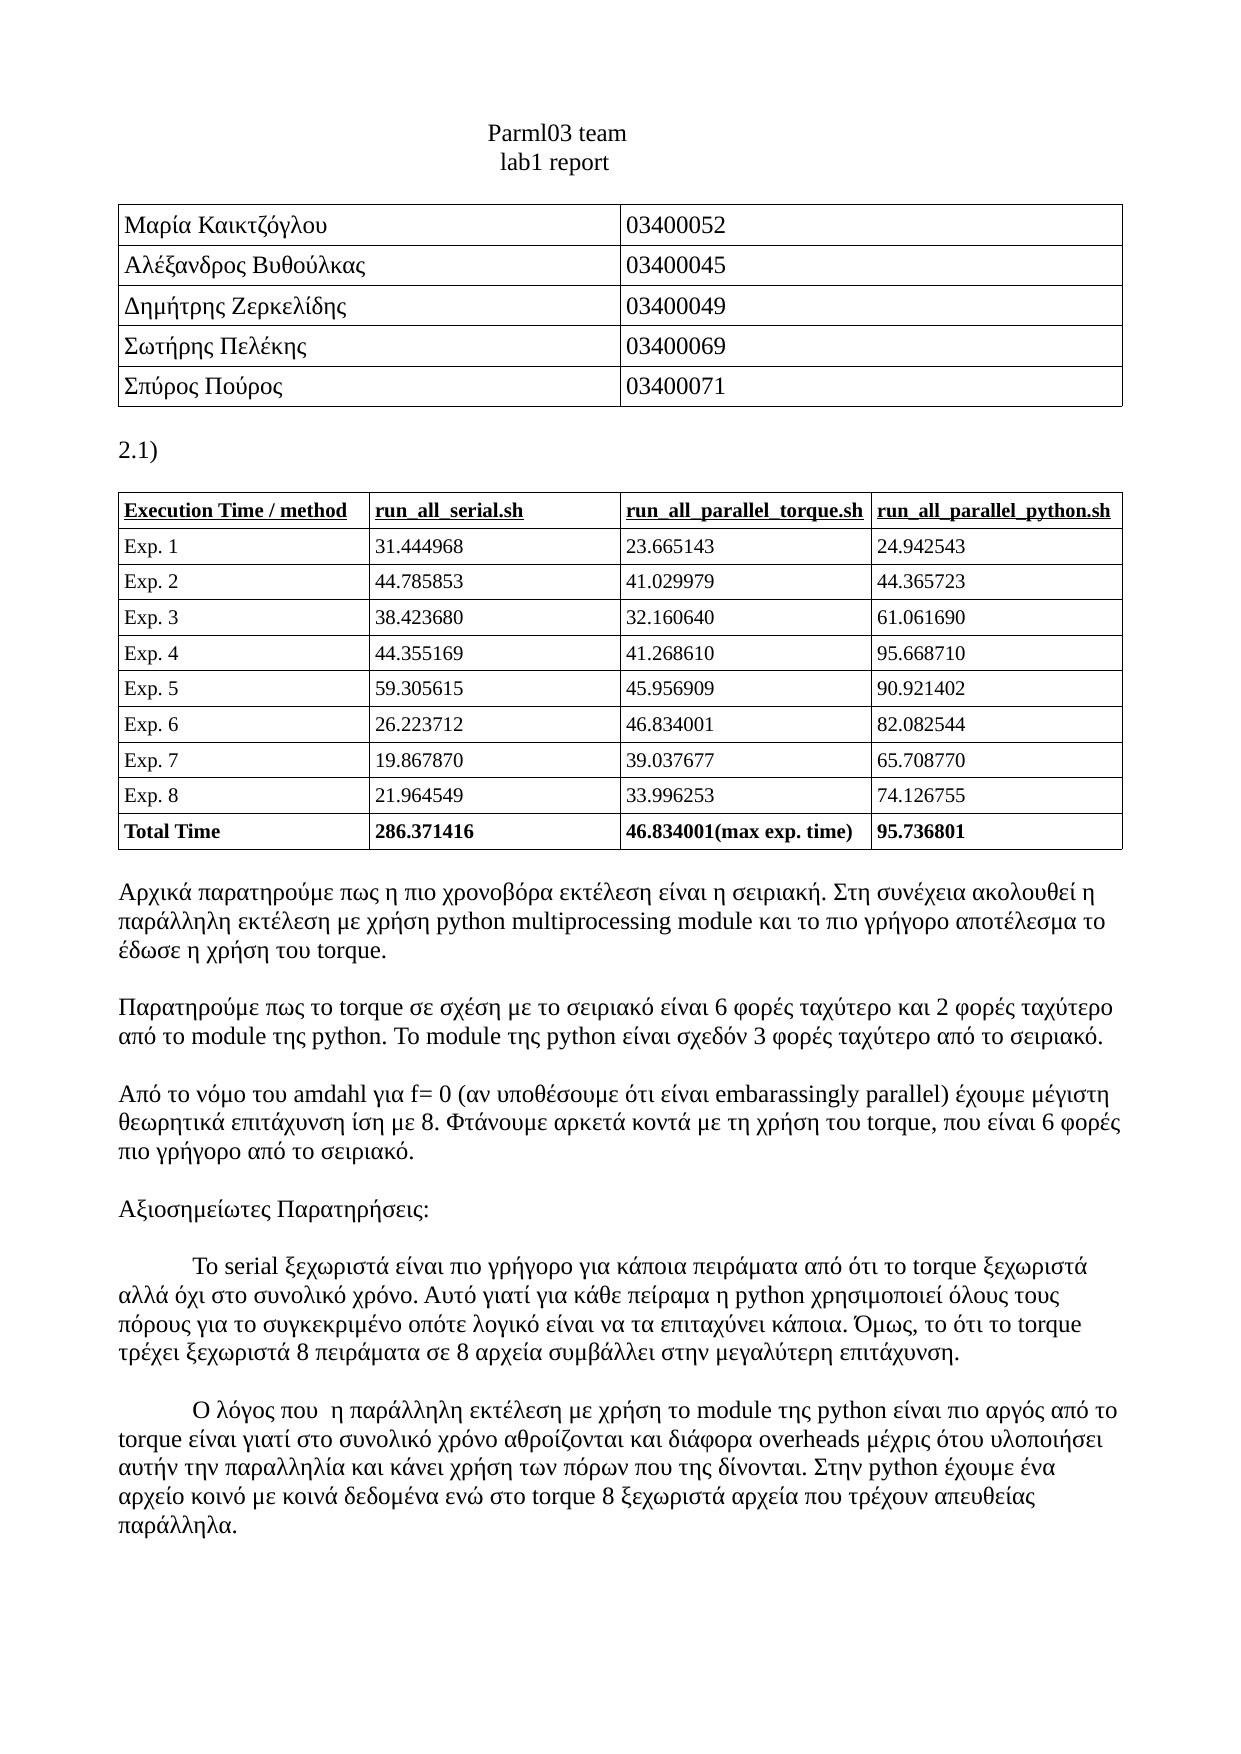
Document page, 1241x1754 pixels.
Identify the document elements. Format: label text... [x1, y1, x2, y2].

text Ο λόγος που η παράλληλη εκτέλεση με χρήση το module της python είναι πιο αργός από το torque είναι γιατί στο συνολικό χρόνο αθροίζονται και διάφορα overheads μέχρις ότου υλοποιήσει αυτήν την παραλληλία και κάνει χρήση των πόρων που της δίνονται. Στην python έχουμε ένα αρχείο κοινό με κοινά δεδομένα ενώ στο torque 8 ξεχωριστά αρχεία που τρέχουν απευθείας παράλληλα. [118, 1395, 1122, 1539]
table_header Execution Time / method [119, 493, 369, 528]
table_cell 44.365723 [872, 565, 1122, 599]
table_cell Total Time [119, 814, 369, 848]
table_cell 21.964549 [370, 778, 620, 813]
table_cell 03400069 [621, 326, 1122, 366]
table_cell 65.708770 [872, 743, 1122, 777]
text lab1 report [118, 147, 1122, 176]
table_cell 32.160640 [621, 600, 871, 635]
table_cell 59.305615 [370, 671, 620, 706]
table_cell 95.736801 [872, 814, 1122, 848]
table_cell 31.444968 [370, 529, 620, 563]
table_cell 39.037677 [621, 743, 871, 777]
table_cell Σπύρος Πούρος [119, 367, 620, 406]
table_cell Exp. 7 [119, 743, 369, 777]
table_header Μαρία Καικτζόγλου [119, 205, 620, 245]
table_cell 23.665143 [621, 529, 871, 563]
table_cell Exp. 1 [119, 529, 369, 563]
table_cell 95.668710 [872, 636, 1122, 670]
table_cell Exp. 5 [119, 671, 369, 706]
table_cell 41.268610 [621, 636, 871, 670]
table_cell 26.223712 [370, 707, 620, 742]
text 2.1) [118, 435, 1122, 463]
table_cell 61.061690 [872, 600, 1122, 635]
table_cell 74.126755 [872, 778, 1122, 813]
table_cell 19.867870 [370, 743, 620, 777]
table_cell Σωτήρης Πελέκης [119, 326, 620, 366]
table_header run_all_serial.sh [370, 493, 620, 528]
table_cell Exp. 8 [119, 778, 369, 813]
table_cell 44.785853 [370, 565, 620, 599]
table_cell 03400049 [621, 286, 1122, 325]
table_cell Δημήτρης Ζερκελίδης [119, 286, 620, 325]
table_cell 44.355169 [370, 636, 620, 670]
text Το serial ξεχωριστά είναι πιο γρήγορο για κάποια πειράματα από ότι το torque ξεχωριστά αλλά όχι στο συνολικό χρόνο. Αυτό γιατί για κάθε πείραμα η python χρησιμοποιεί όλους τους πόρους για το συγκεκριμένο οπότε λογικό είναι να τα επιταχύνει κάποια. Όμως, το ότι το torque τρέχει ξεχωριστά 8 πειράματα σε 8 αρχεία συμβάλλει στην μεγαλύτερη επιτάχυνση. [118, 1251, 1122, 1366]
table_cell 46.834001(max exp. time) [621, 814, 871, 848]
table_cell Exp. 2 [119, 565, 369, 599]
table_header run_all_parallel_torque.sh [621, 493, 871, 528]
text Parml03 team [118, 118, 1122, 147]
table_cell 41.029979 [621, 565, 871, 599]
text Από το νόμο του amdahl για f= 0 (αν υποθέσουμε ότι είναι embarassingly parallel) έχουμε μέγιστη θεωρητικά επιτάχυνση ίση με 8. Φτάνουμε αρκετά κοντά με τη χρήση του torque, που είναι 6 φορές πιο γρήγορο από το σειριακό. [118, 1079, 1122, 1165]
table_header run_all_parallel_python.sh [872, 493, 1122, 528]
text Αρχικά παρατηρούμε πως η πιο χρονοβόρα εκτέλεση είναι η σειριακή. Στη συνέχεια ακολουθεί η παράλληλη εκτέλεση με χρήση python multiprocessing module και το πιο γρήγορο αποτέλεσμα το έδωσε η χρήση του torque. [118, 877, 1122, 964]
table_cell Exp. 3 [119, 600, 369, 635]
table_cell 33.996253 [621, 778, 871, 813]
table_cell 38.423680 [370, 600, 620, 635]
table_cell 82.082544 [872, 707, 1122, 742]
text Αξιοσημείωτες Παρατηρήσεις: [118, 1194, 1122, 1222]
table_cell 45.956909 [621, 671, 871, 706]
table_cell Exp. 6 [119, 707, 369, 742]
table_cell 24.942543 [872, 529, 1122, 563]
table_cell 286.371416 [370, 814, 620, 848]
table_cell 03400045 [621, 246, 1122, 285]
table_header 03400052 [621, 205, 1122, 245]
table_cell 03400071 [621, 367, 1122, 406]
table_cell Exp. 4 [119, 636, 369, 670]
table_cell 90.921402 [872, 671, 1122, 706]
table_cell 46.834001 [621, 707, 871, 742]
text Παρατηρούμε πως το torque σε σχέση με το σειριακό είναι 6 φορές ταχύτερο και 2 φορές ταχύτερο από τo module της python. Το module της python είναι σχεδόν 3 φορές ταχύτερο από το σειριακό. [118, 992, 1122, 1050]
table_cell Αλέξανδρος Βυθούλκας [119, 246, 620, 285]
